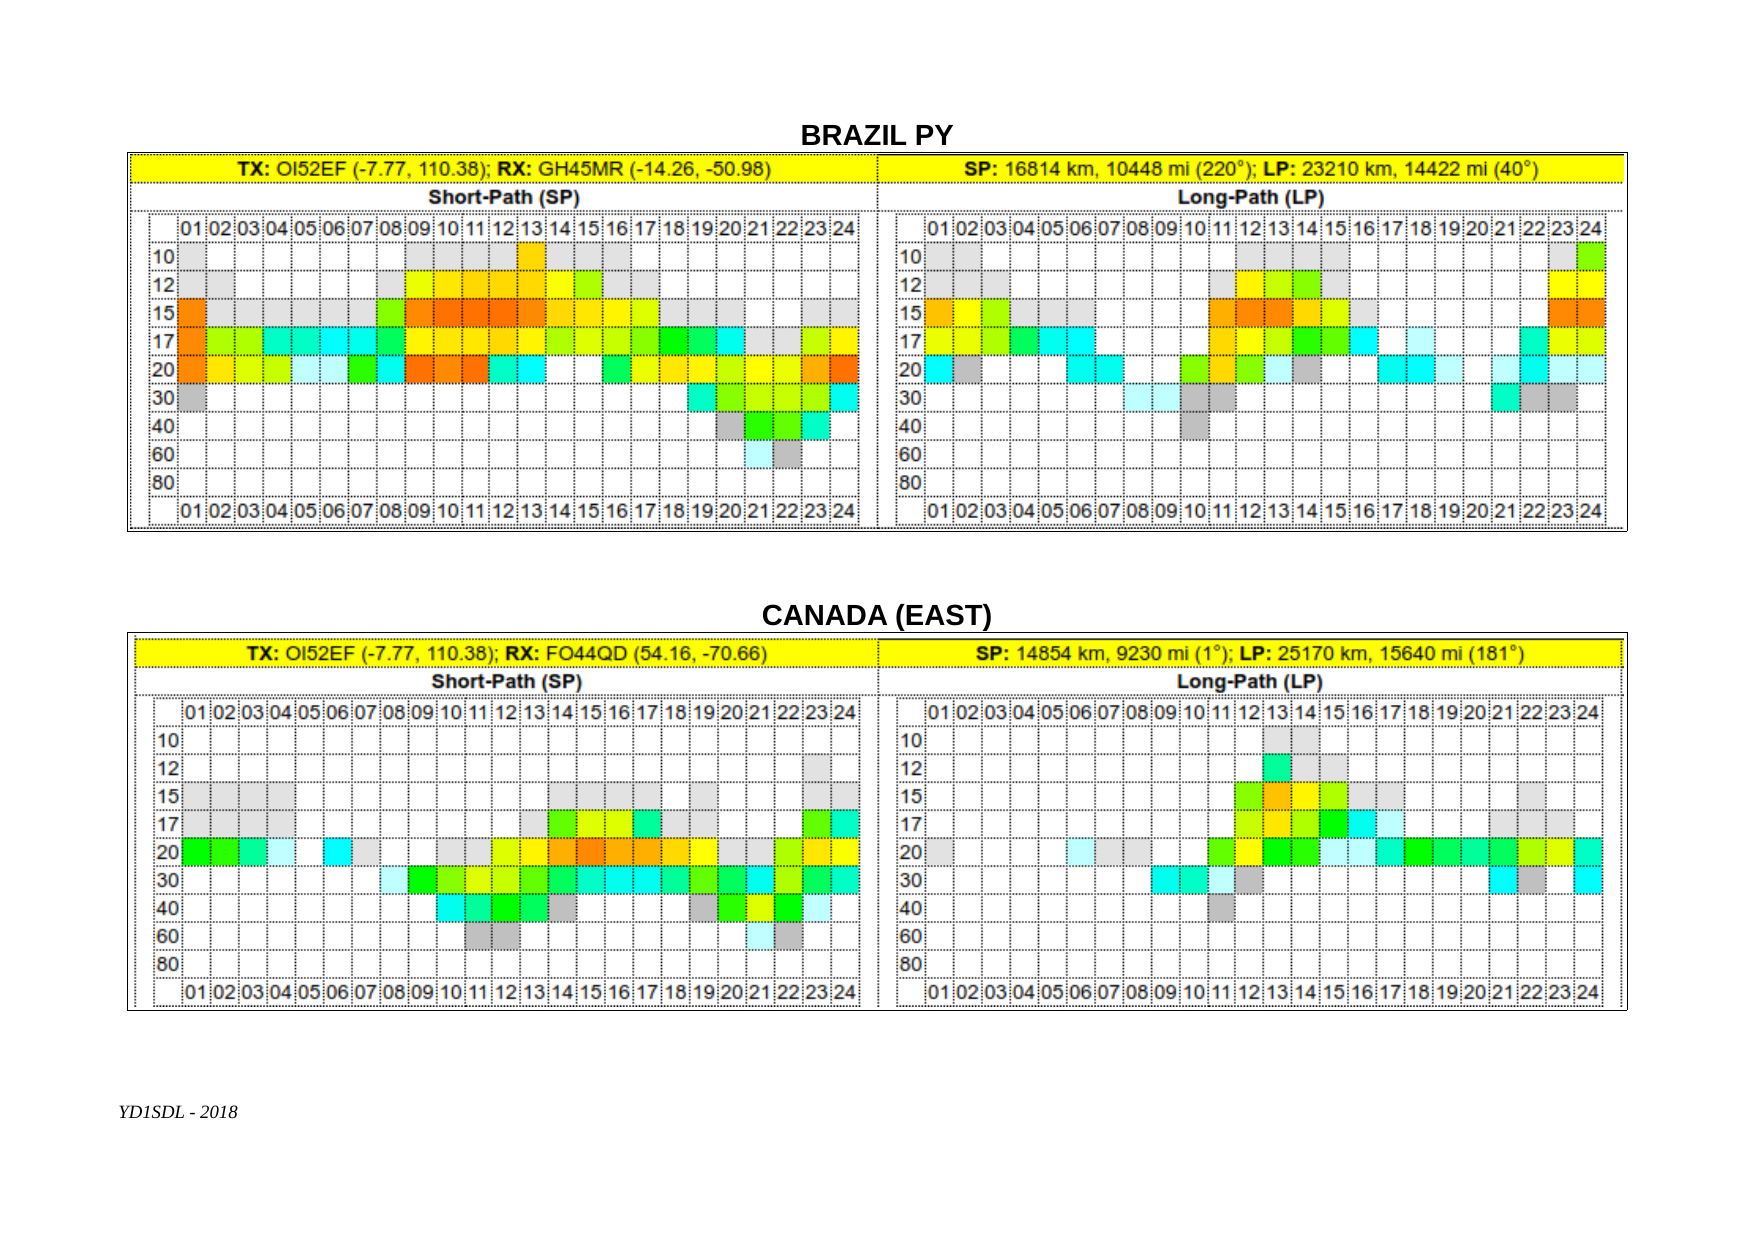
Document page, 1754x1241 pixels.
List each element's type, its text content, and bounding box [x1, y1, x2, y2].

picture [130, 634, 1624, 1007]
picture [130, 154, 1624, 529]
text CANADA (EAST) [118, 598, 1636, 632]
text BRAZIL PY [118, 118, 1636, 152]
